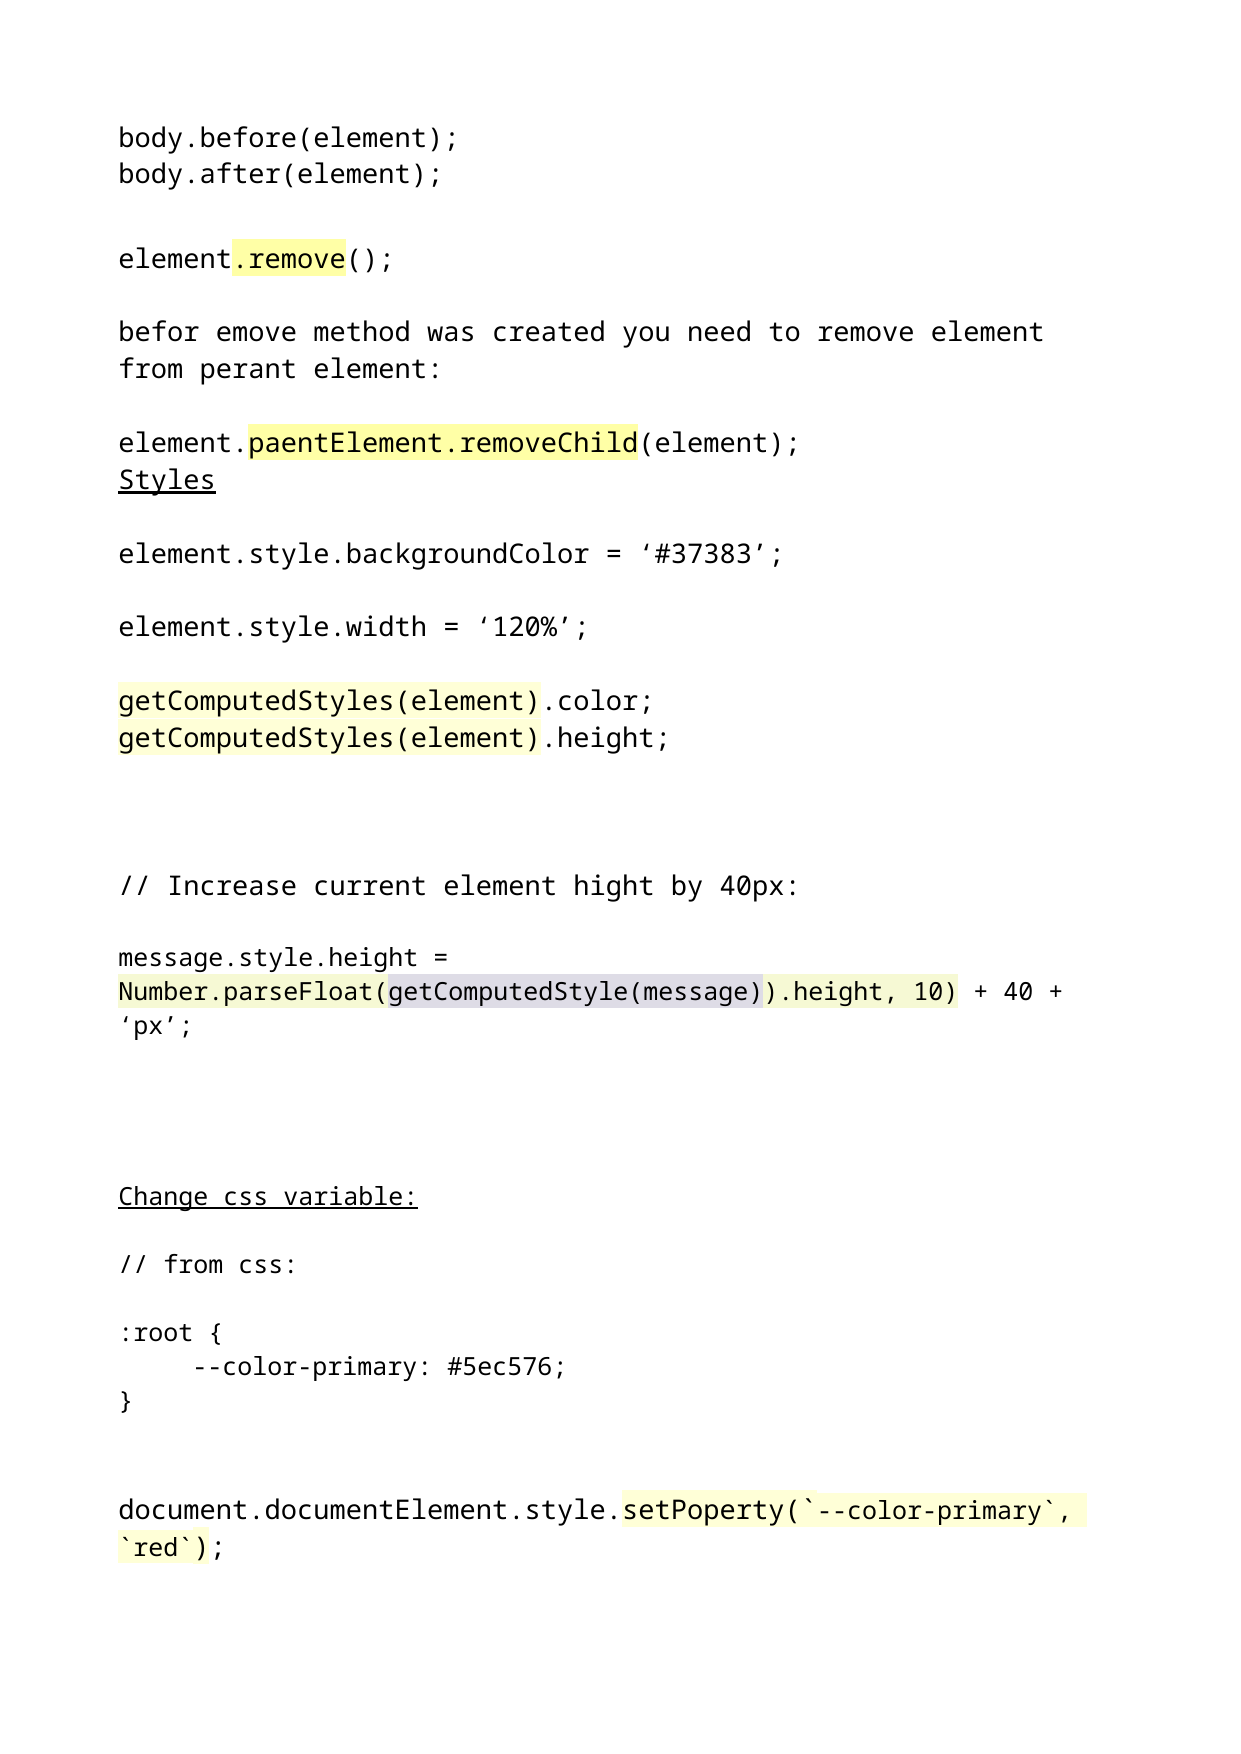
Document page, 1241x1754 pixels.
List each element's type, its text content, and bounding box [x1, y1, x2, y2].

text document.documentElement.style.setPoperty(`--color-primary`, `red`); [118, 1490, 1122, 1564]
text // from css: [118, 1246, 1122, 1280]
text :root { [118, 1314, 1122, 1348]
text message.style.height = Number.parseFloat(getComputedStyle(message)).height, 10) + 40 + ‘px’; [118, 940, 1122, 1042]
text element.style.backgroundColor = ‘#37383’; [118, 534, 1122, 571]
text } [118, 1383, 1122, 1417]
text Change css variable: [118, 1178, 1122, 1212]
text getComputedStyles(element).color; [118, 682, 1122, 718]
text Styles [118, 460, 1122, 497]
text // Increase current element hight by 40px: [118, 866, 1122, 903]
text getComputedStyles(element).height; [118, 718, 1122, 755]
text element.remove(); [118, 239, 1122, 276]
text element.paentElement.removeChild(element); [118, 423, 1122, 460]
text body.after(element); [118, 155, 1122, 192]
text ​befor emove method was created you need to remove element from perant element: [118, 313, 1122, 387]
text body.before(element); [118, 118, 1122, 155]
text --color-primary: #5ec576; [118, 1348, 1122, 1383]
text element.style.width = ‘120%’; [118, 608, 1122, 645]
